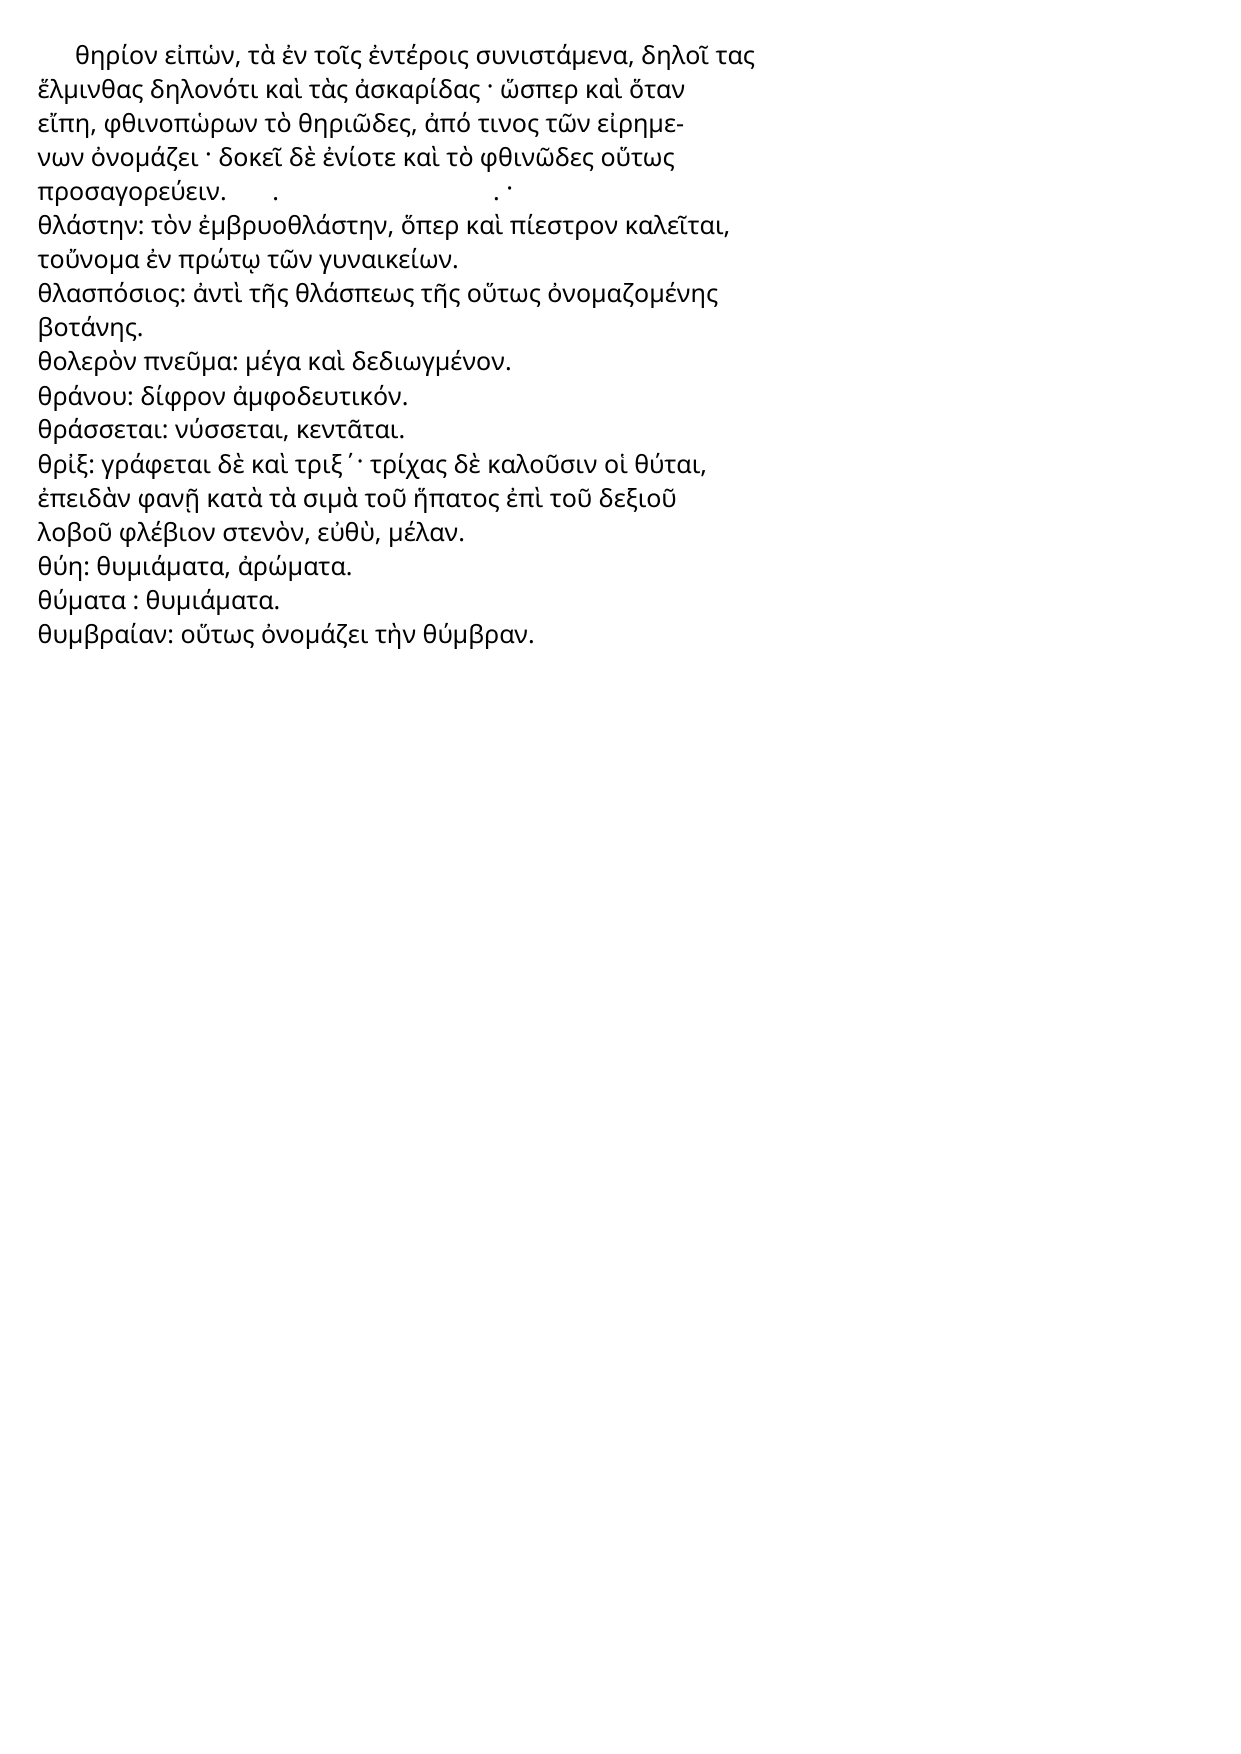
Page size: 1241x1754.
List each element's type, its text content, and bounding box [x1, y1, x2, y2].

text θύματα : θυμιάματα. [37, 582, 1203, 617]
text θολερὸν πνεῦμα: μέγα καὶ δεδιωγμένον. [37, 344, 1203, 378]
text θλάστην: τὸν ἐμβρυοθλάστην, ὅπερ καὶ πίεστρον καλεῖται, τοὔνομα ἐν πρώτῳ τῶν γυναικείων. [37, 208, 1203, 276]
text θρἰξ: γράφεται δὲ καὶ τριξ΄· τρίχας δὲ καλοῦσιν οἱ θύται, ἐπειδὰν φανῇ κατὰ τὰ σιμὰ τοῦ ἥπατος ἐπὶ τοῦ δεξιοῦ λοβοῦ φλέβιον στενὸν, εὐθὺ, μέλαν. [37, 446, 1203, 548]
text θηρίον εἰπὡν, τὰ ἐν τοῖς ἐντέροις συνιστάμενα, δηλοῖ τας ἕλμινθας δηλονότι καὶ τὰς ἀσκαρίδας · ὥσπερ καὶ ὅταν εἴπη, φθινοπὡρων τὸ θηριῶδες, ἀπό τινος τῶν εἰρημε- νων ὀνομάζει · δοκεῖ δὲ ἐνίοτε καὶ τὸ φθινῶδες οὕτως προσαγορεύειν. . . · [37, 37, 1203, 208]
text θράνου: δίφρον ἀμφοδευτικόν. [37, 378, 1203, 412]
text θυμβραίαν: οὕτως ὀνομάζει τὴν θύμβραν. [37, 617, 1203, 651]
text θύη: θυμιάματα, ἀρώματα. [37, 548, 1203, 582]
text θράσσεται: νύσσεται, κεντᾶται. [37, 412, 1203, 446]
text θλασπόσιος: ἀντὶ τῆς θλάσπεως τῆς οὕτως ὀνομαζομένης βοτάνης. [37, 276, 1203, 344]
